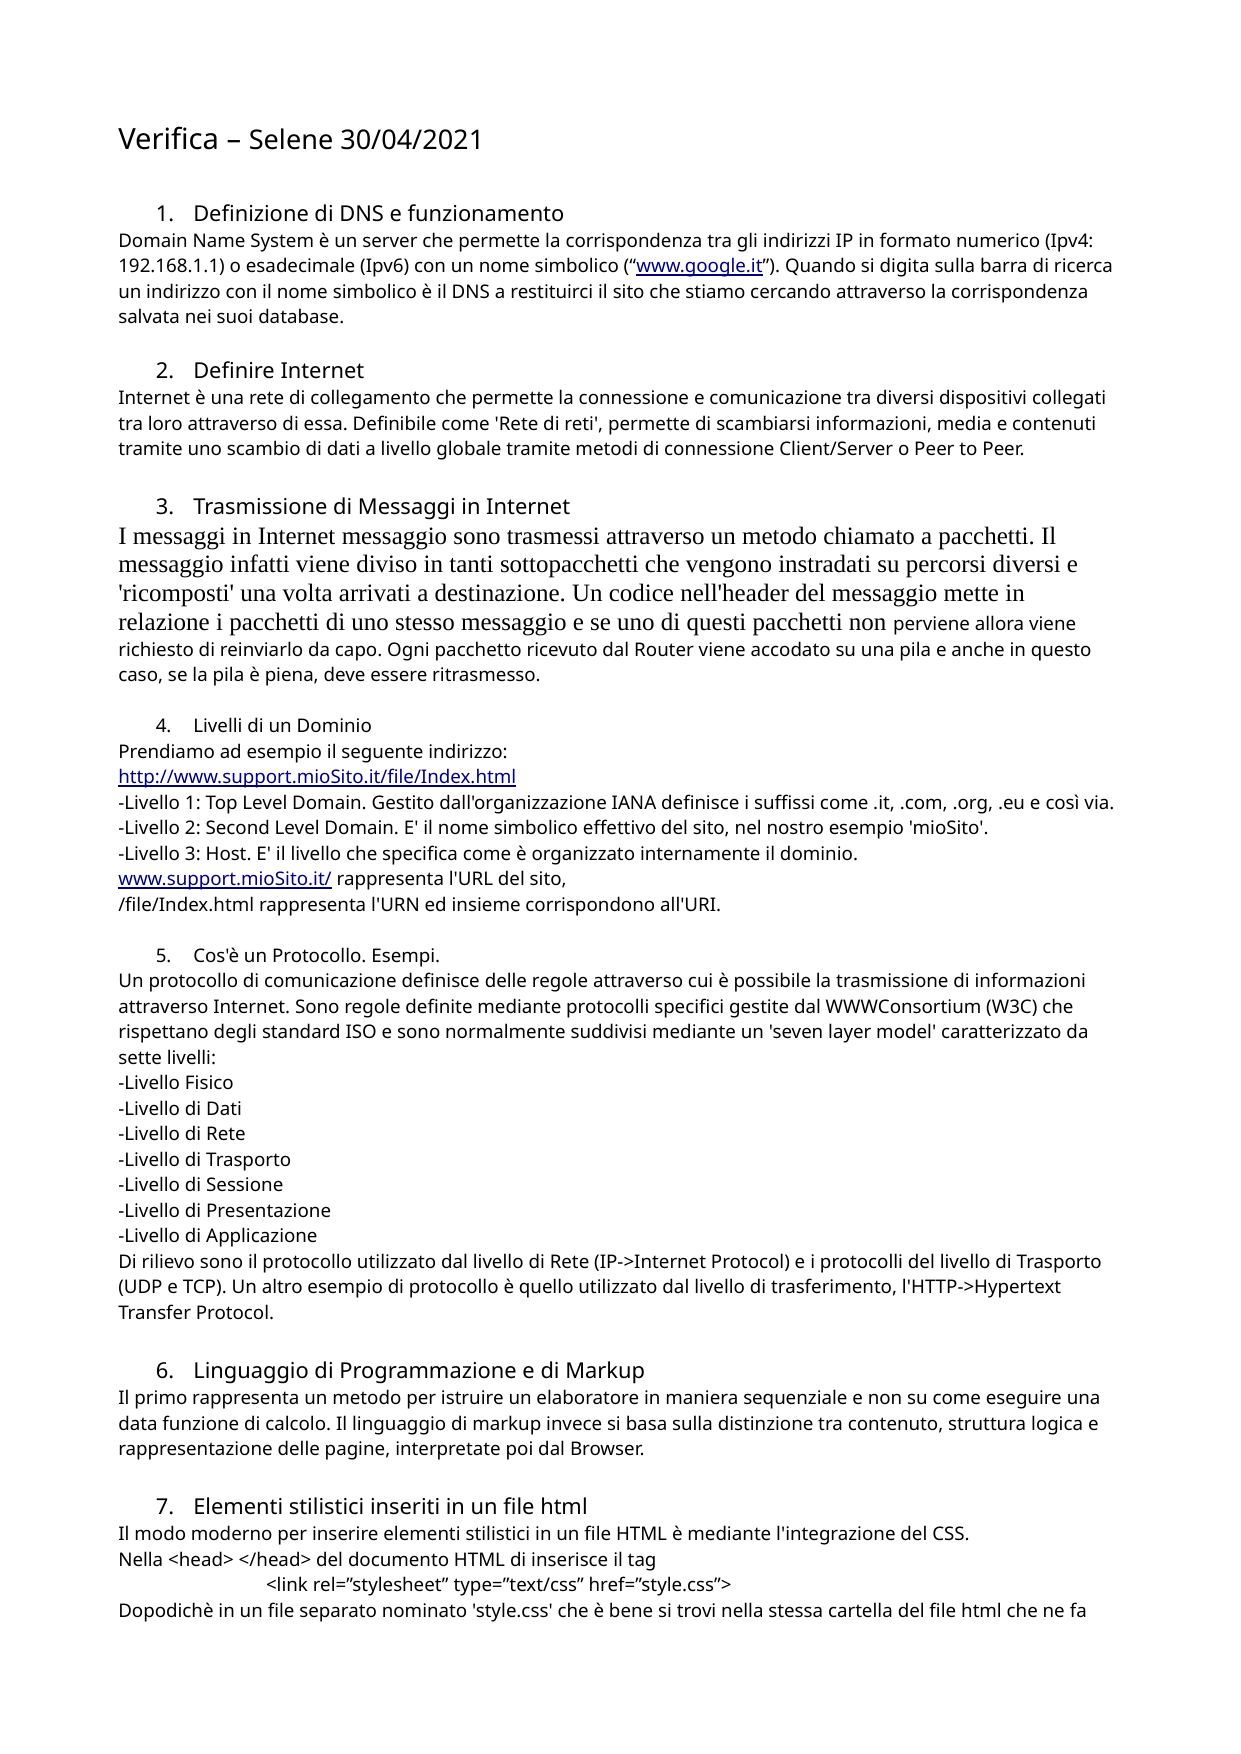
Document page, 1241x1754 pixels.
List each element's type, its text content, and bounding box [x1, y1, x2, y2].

list Definire Internet [156, 355, 1122, 385]
text Il primo rappresenta un metodo per istruire un elaboratore in maniera sequenziale e non su come eseguire una data funzione di calcolo. Il linguaggio di markup invece si basa sulla distinzione tra contenuto, struttura logica e rappresentazione delle pagine, interpretate poi dal Browser. [118, 1384, 1122, 1461]
text /file/Index.html rappresenta l'URN ed insieme corrispondono all'URI. [118, 891, 1122, 917]
list Elementi stilistici inseriti in un file html [156, 1491, 1122, 1521]
text -Livello 1: Top Level Domain. Gestito dall'organizzazione IANA definisce i suffissi come .it, .com, .org, .eu e così via. [118, 789, 1122, 814]
text http://www.support.mioSito.it/file/Index.html [118, 763, 1122, 789]
text -Livello di Trasporto [118, 1146, 1122, 1172]
text -Livello di Presentazione [118, 1197, 1122, 1223]
text Verifica – Selene 30/04/2021 [118, 118, 1122, 158]
text -Livello di Sessione [118, 1172, 1122, 1197]
text Di rilievo sono il protocollo utilizzato dal livello di Rete (IP->Internet Protocol) e i protocolli del livello di Trasporto (UDP e TCP). Un altro esempio di protocollo è quello utilizzato dal livello di trasferimento, l'HTTP->Hypertext Transfer Protocol. [118, 1248, 1122, 1325]
text www.support.mioSito.it/ rappresenta l'URL del sito, [118, 866, 1122, 891]
list Cos'è un Protocollo. Esempi. [156, 942, 1122, 968]
text Internet è una rete di collegamento che permette la connessione e comunicazione tra diversi dispositivi collegati tra loro attraverso di essa. Definibile come 'Rete di reti', permette di scambiarsi informazioni, media e contenuti tramite uno scambio di dati a livello globale tramite metodi di connessione Client/Server o Peer to Peer. [118, 385, 1122, 461]
text -Livello di Rete [118, 1121, 1122, 1146]
text Dopodichè in un file separato nominato 'style.css' che è bene si trovi nella stessa cartella del file html che ne fa [118, 1597, 1122, 1623]
text -Livello Fisico [118, 1070, 1122, 1095]
list Livelli di un Dominio [156, 712, 1122, 738]
text <link rel=”stylesheet” type=”text/css” href=”style.css”> [118, 1572, 1122, 1597]
text -Livello 2: Second Level Domain. E' il nome simbolico effettivo del sito, nel nostro esempio 'mioSito'. [118, 814, 1122, 840]
text -Livello 3: Host. E' il livello che specifica come è organizzato internamente il dominio. [118, 840, 1122, 866]
text Il modo moderno per inserire elementi stilistici in un file HTML è mediante l'integrazione del CSS. [118, 1521, 1122, 1546]
text -Livello di Dati [118, 1095, 1122, 1121]
list Linguaggio di Programmazione e di Markup [156, 1355, 1122, 1384]
list Definizione di DNS e funzionamento [156, 197, 1122, 227]
text -Livello di Applicazione [118, 1223, 1122, 1248]
text I messaggi in Internet messaggio sono trasmessi attraverso un metodo chiamato a pacchetti. Il messaggio infatti viene diviso in tanti sottopacchetti che vengono instradati su percorsi diversi e 'ricomposti' una volta arrivati a destinazione. Un codice nell'header del messaggio mette in relazione i pacchetti di uno stesso messaggio e se uno di questi pacchetti non perviene allora viene richiesto di reinviarlo da capo. Ogni pacchetto ricevuto dal Router viene accodato su una pila e anche in questo caso, se la pila è piena, deve essere ritrasmesso. [118, 521, 1122, 687]
text Prendiamo ad esempio il seguente indirizzo: [118, 738, 1122, 763]
text Domain Name System è un server che permette la corrispondenza tra gli indirizzi IP in formato numerico (Ipv4: 192.168.1.1) o esadecimale (Ipv6) con un nome simbolico (“www.google.it”). Quando si digita sulla barra di ricerca un indirizzo con il nome simbolico è il DNS a restituirci il sito che stiamo cercando attraverso la corrispondenza salvata nei suoi database. [118, 227, 1122, 329]
text Un protocollo di comunicazione definisce delle regole attraverso cui è possibile la trasmissione di informazioni attraverso Internet. Sono regole definite mediante protocolli specifici gestite dal WWWConsortium (W3C) che rispettano degli standard ISO e sono normalmente suddivisi mediante un 'seven layer model' caratterizzato da sette livelli: [118, 968, 1122, 1070]
list Trasmissione di Messaggi in Internet [156, 491, 1122, 521]
text Nella <head> </head> del documento HTML di inserisce il tag [118, 1546, 1122, 1572]
